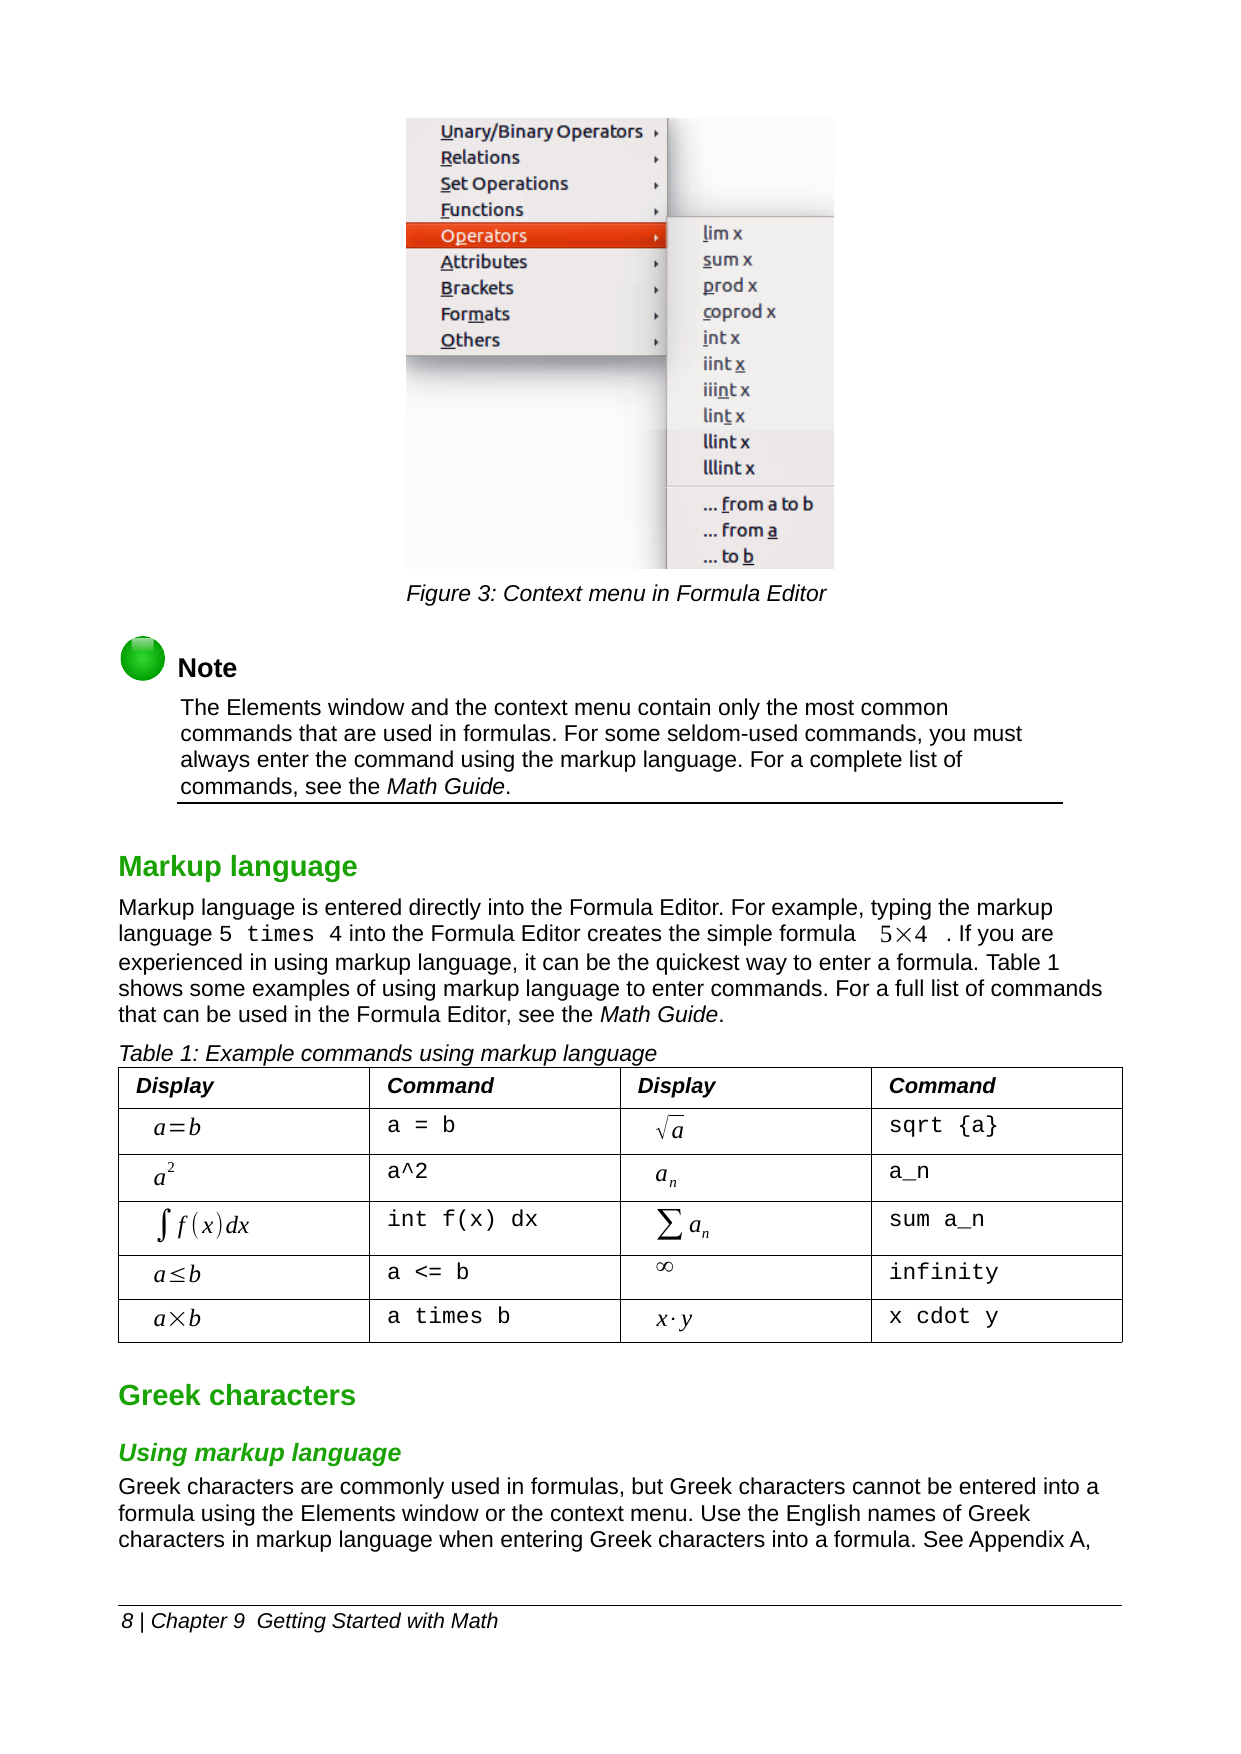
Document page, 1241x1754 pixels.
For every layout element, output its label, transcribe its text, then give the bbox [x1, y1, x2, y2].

text Table 1: Example commands using markup language [118, 1040, 1122, 1067]
subtitle Using markup language [118, 1438, 1122, 1467]
table_cell [119, 1155, 369, 1201]
subtitle Markup language [118, 849, 1122, 882]
table_cell a times b [370, 1300, 620, 1342]
table_header Display [621, 1068, 871, 1108]
text Greek characters are commonly used in formulas, but Greek characters cannot be entered into a formula using the Elements window or the context menu. Use the English names of Greek characters in markup language when entering Greek characters into a formula. See Appendix A, [118, 1473, 1122, 1552]
text The Elements window and the context menu contain only the most common commands that are used in formulas. For some seldom-used commands, you must always enter the command using the markup language. For a complete list of commands, see the Math Guide. [177, 691, 1063, 802]
picture [406, 118, 835, 569]
table_cell [119, 1109, 369, 1154]
table_cell [621, 1202, 871, 1255]
table_cell a = b [370, 1109, 620, 1154]
subtitle Note [118, 634, 1122, 683]
table_cell [119, 1256, 369, 1298]
table_cell [621, 1256, 871, 1298]
table_cell [119, 1300, 369, 1342]
table_cell [621, 1300, 871, 1342]
table_header Display [119, 1068, 369, 1108]
text Figure 3: Context menu in Formula Editor [406, 580, 834, 607]
table_cell x cdot y [872, 1300, 1122, 1342]
table_cell sum a_n [872, 1202, 1122, 1255]
text Markup language is entered directly into the Formula Editor. For example, typing the markup language 5 times 4 into the Formula Editor creates the simple formula . If you are experienced in using markup language, it can be the quickest way to enter a formula. Table 1 shows some examples of using markup language to enter commands. For a full list of commands that can be used in the Formula Editor, see the Math Guide. [118, 894, 1122, 1028]
table_cell a^2 [370, 1155, 620, 1201]
table_cell [621, 1109, 871, 1154]
table_cell [621, 1155, 871, 1201]
table_cell sqrt {a} [872, 1109, 1122, 1154]
subtitle Greek characters [118, 1378, 1122, 1412]
table_cell a_n [872, 1155, 1122, 1201]
table_header Command [370, 1068, 620, 1108]
table_cell infinity [872, 1256, 1122, 1298]
table_header Command [872, 1068, 1122, 1108]
table_cell int f(x) dx [370, 1202, 620, 1255]
table_cell a <= b [370, 1256, 620, 1298]
table_cell [119, 1202, 369, 1255]
